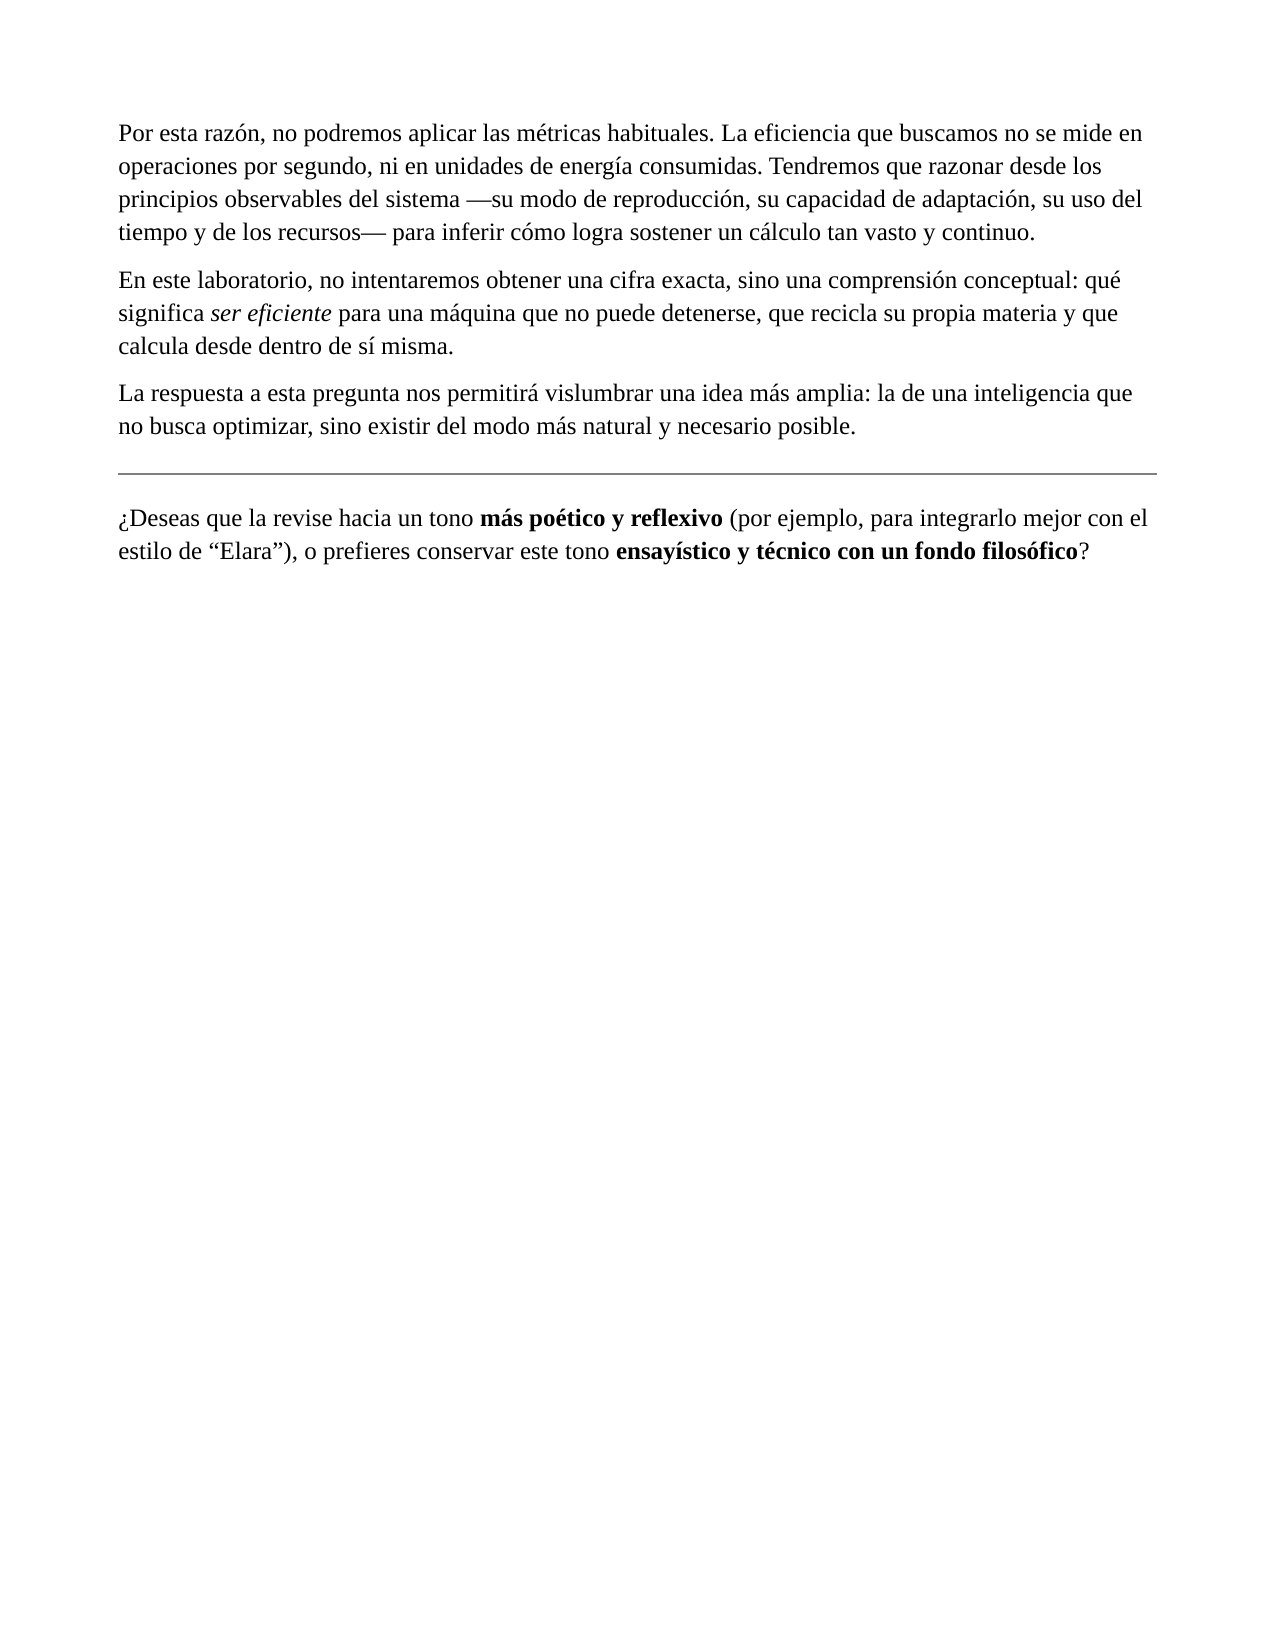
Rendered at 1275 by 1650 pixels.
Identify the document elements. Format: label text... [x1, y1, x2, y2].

text En este laboratorio, no intentaremos obtener una cifra exacta, sino una comprensión conceptual: qué significa ser eficiente para una máquina que no puede detenerse, que recicla su propia materia y que calcula desde dentro de sí misma. [118, 265, 1157, 359]
text Por esta razón, no podremos aplicar las métricas habituales. La eficiencia que buscamos no se mide en operaciones por segundo, ni en unidades de energía consumidas. Tendremos que razonar desde los principios observables del sistema —su modo de reproducción, su capacidad de adaptación, su uso del tiempo y de los recursos— para inferir cómo logra sostener un cálculo tan vasto y continuo. [118, 118, 1157, 246]
text La respuesta a esta pregunta nos permitirá vislumbrar una idea más amplia: la de una inteligencia que no busca optimizar, sino existir del modo más natural y necesario posible. [118, 378, 1157, 440]
text ¿Deseas que la revise hacia un tono más poético y reflexivo (por ejemplo, para integrarlo mejor con el estilo de “Elara”), o prefieres conservar este tono ensayístico y técnico con un fondo filosófico? [118, 503, 1157, 565]
